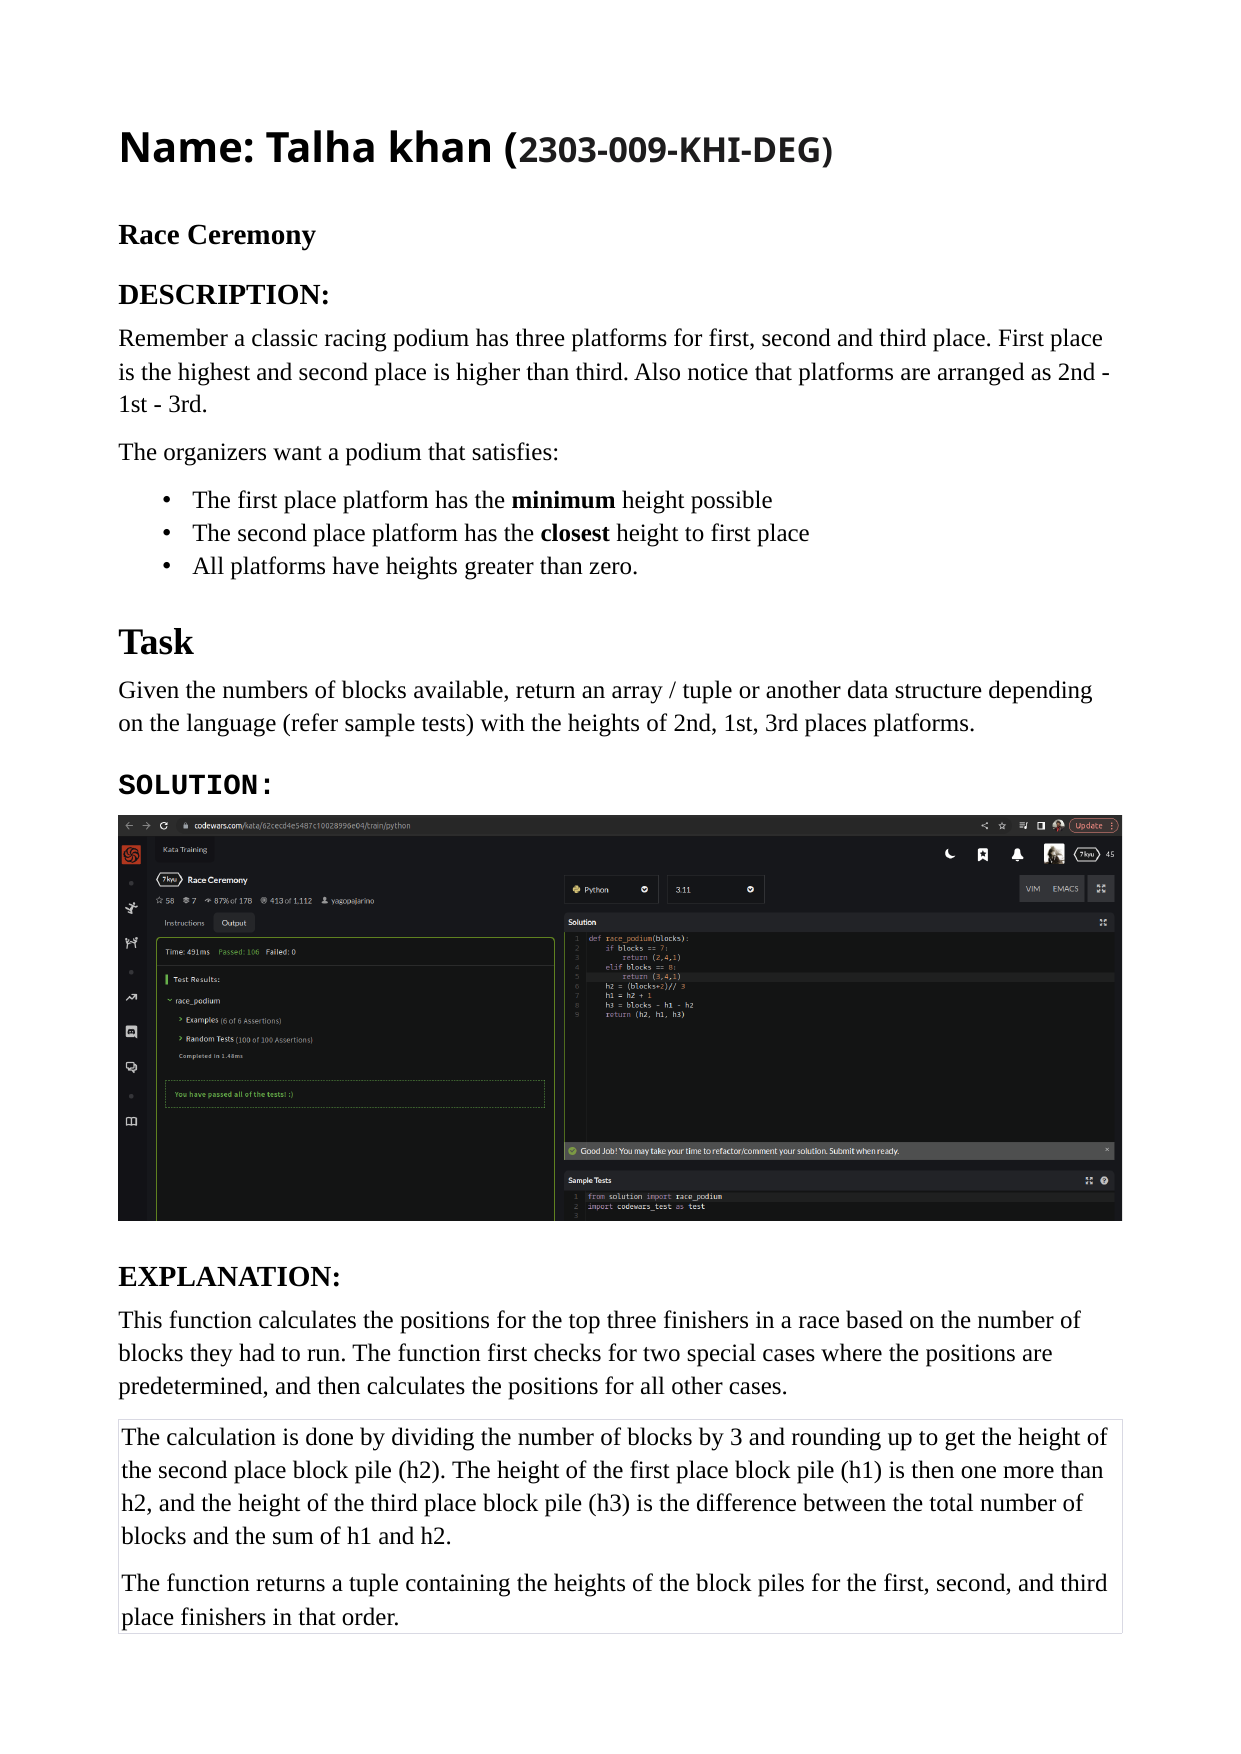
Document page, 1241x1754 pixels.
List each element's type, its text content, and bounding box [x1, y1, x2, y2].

subtitle EXPLANATION: [118, 1259, 1122, 1293]
text Remember a classic racing podium has three platforms for first, second and third place. First place is the highest and second place is higher than third. Also notice that platforms are arranged as 2nd - 1st - 3rd. [118, 323, 1122, 418]
text The calculation is done by dividing the number of blocks by 3 and rounding up to get the height of the second place block pile (h2). The height of the first place block pile (h1) is then one more than h2, and the height of the third place block pile (h3) is the difference between the total number of blocks and the sum of h1 and h2. [119, 1420, 1122, 1550]
text Given the numbers of blocks available, return an array / tuple or another data structure depending on the language (refer sample tests) with the heights of 2nd, 1st, 3rd places platforms. [118, 675, 1122, 737]
text The organizers want a podium that satisfies: [118, 437, 1122, 466]
subtitle Task [118, 619, 1122, 662]
text This function calculates the positions for the top three finishers in a race based on the number of blocks they had to run. The function first checks for two special cases where the positions are predetermined, and then calculates the positions for all other cases. [118, 1305, 1122, 1400]
text The function returns a tuple containing the heights of the block piles for the first, second, and third place finishers in that order. [119, 1566, 1122, 1633]
subtitle Race Ceremony [118, 217, 1122, 250]
list The second place platform has the closest height to first place [162, 518, 1122, 547]
list The first place platform has the minimum height possible [162, 485, 1122, 513]
picture [118, 815, 1123, 1221]
subtitle SOLUTION: [118, 770, 1122, 803]
list All platforms have heights greater than zero. [162, 551, 1122, 579]
subtitle DESCRIPTION: [118, 277, 1122, 311]
